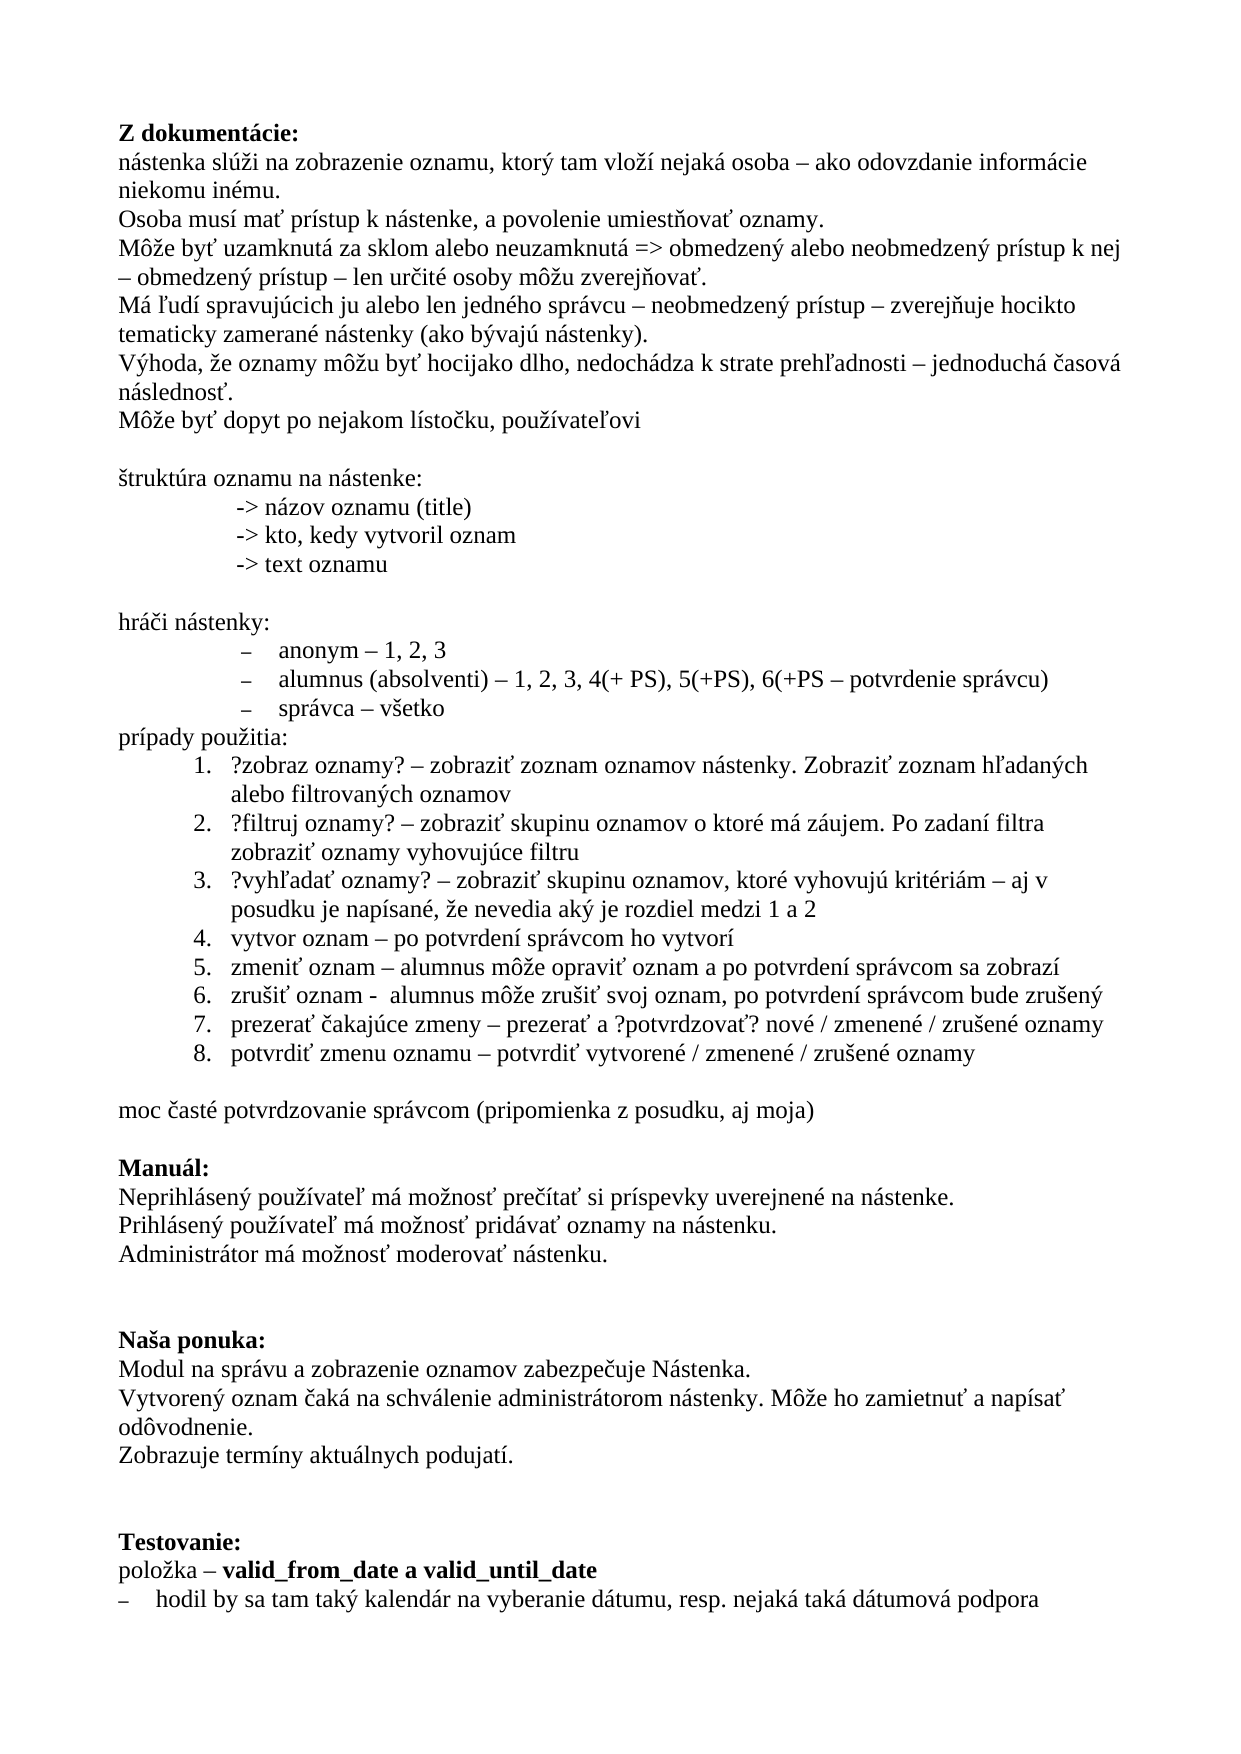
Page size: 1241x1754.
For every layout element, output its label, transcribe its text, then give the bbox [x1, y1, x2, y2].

text Neprihlásený používateľ má možnosť prečítať si príspevky uverejnené na nástenke. [118, 1182, 1122, 1211]
list alumnus (absolventi) – 1, 2, 3, 4(+ PS), 5(+PS), 6(+PS – potvrdenie správcu) [241, 664, 1122, 693]
text štruktúra oznamu na nástenke: [118, 463, 1122, 492]
list anonym – 1, 2, 3 [241, 636, 1122, 664]
list prezerať čakajúce zmeny – prezerať a ?potvrdzovať? nové / zmenené / zrušené oznamy [193, 1009, 1122, 1038]
text Testovanie: [118, 1527, 1122, 1556]
text prípady použitia: [118, 722, 1122, 751]
text Môže byť uzamknutá za sklom alebo neuzamknutá => obmedzený alebo neobmedzený prístup k nej – obmedzený prístup – len určité osoby môžu zverejňovať. [118, 233, 1122, 291]
list ?vyhľadať oznamy? – zobraziť skupinu oznamov, ktoré vyhovujú kritériám – aj v posudku je napísané, že nevedia aký je rozdiel medzi 1 a 2 [193, 866, 1122, 923]
text Manuál: [118, 1153, 1122, 1182]
text nástenka slúži na zobrazenie oznamu, ktorý tam vloží nejaká osoba – ako odovzdanie informácie niekomu inému. [118, 147, 1122, 204]
text -> kto, kedy vytvoril oznam [118, 521, 1122, 549]
list ?filtruj oznamy? – zobraziť skupinu oznamov o ktoré má záujem. Po zadaní filtra zobraziť oznamy vyhovujúce filtru [193, 808, 1122, 866]
text -> text oznamu [118, 549, 1122, 578]
text Osoba musí mať prístup k nástenke, a povolenie umiestňovať oznamy. [118, 204, 1122, 233]
list zrušiť oznam - alumnus môže zrušiť svoj oznam, po potvrdení správcom bude zrušený [193, 981, 1122, 1009]
text Má ľudí spravujúcich ju alebo len jedného správcu – neobmedzený prístup – zverejňuje hocikto [118, 291, 1122, 319]
text Administrátor má možnosť moderovať nástenku. [118, 1239, 1122, 1268]
text Výhoda, že oznamy môžu byť hocijako dlho, nedochádza k strate prehľadnosti – jednoduchá časová následnosť. [118, 348, 1122, 406]
text moc časté potvrdzovanie správcom (pripomienka z posudku, aj moja) [118, 1096, 1122, 1124]
text hráči nástenky: [118, 607, 1122, 636]
list hodil by sa tam taký kalendár na vyberanie dátumu, resp. nejaká taká dátumová podpora [118, 1584, 1122, 1613]
text Zobrazuje termíny aktuálnych podujatí. [118, 1441, 1122, 1469]
text Vytvorený oznam čaká na schválenie administrátorom nástenky. Môže ho zamietnuť a napísať odôvodnenie. [118, 1383, 1122, 1441]
text -> názov oznamu (title) [118, 492, 1122, 521]
text tematicky zamerané nástenky (ako bývajú nástenky). [118, 319, 1122, 348]
list vytvor oznam – po potvrdení správcom ho vytvorí [193, 923, 1122, 952]
text Naša ponuka: [118, 1326, 1122, 1354]
list zmeniť oznam – alumnus môže opraviť oznam a po potvrdení správcom sa zobrazí [193, 952, 1122, 981]
text položka – valid_from_date a valid_until_date [118, 1556, 1122, 1584]
text Prihlásený používateľ má možnosť pridávať oznamy na nástenku. [118, 1211, 1122, 1239]
list ?zobraz oznamy? – zobraziť zoznam oznamov nástenky. Zobraziť zoznam hľadaných alebo filtrovaných oznamov [193, 751, 1122, 808]
list správca – všetko [241, 693, 1122, 722]
list potvrdiť zmenu oznamu – potvrdiť vytvorené / zmenené / zrušené oznamy [193, 1038, 1122, 1067]
text Môže byť dopyt po nejakom lístočku, používateľovi [118, 406, 1122, 434]
text Modul na správu a zobrazenie oznamov zabezpečuje Nástenka. [118, 1354, 1122, 1383]
text Z dokumentácie: [118, 118, 1122, 147]
